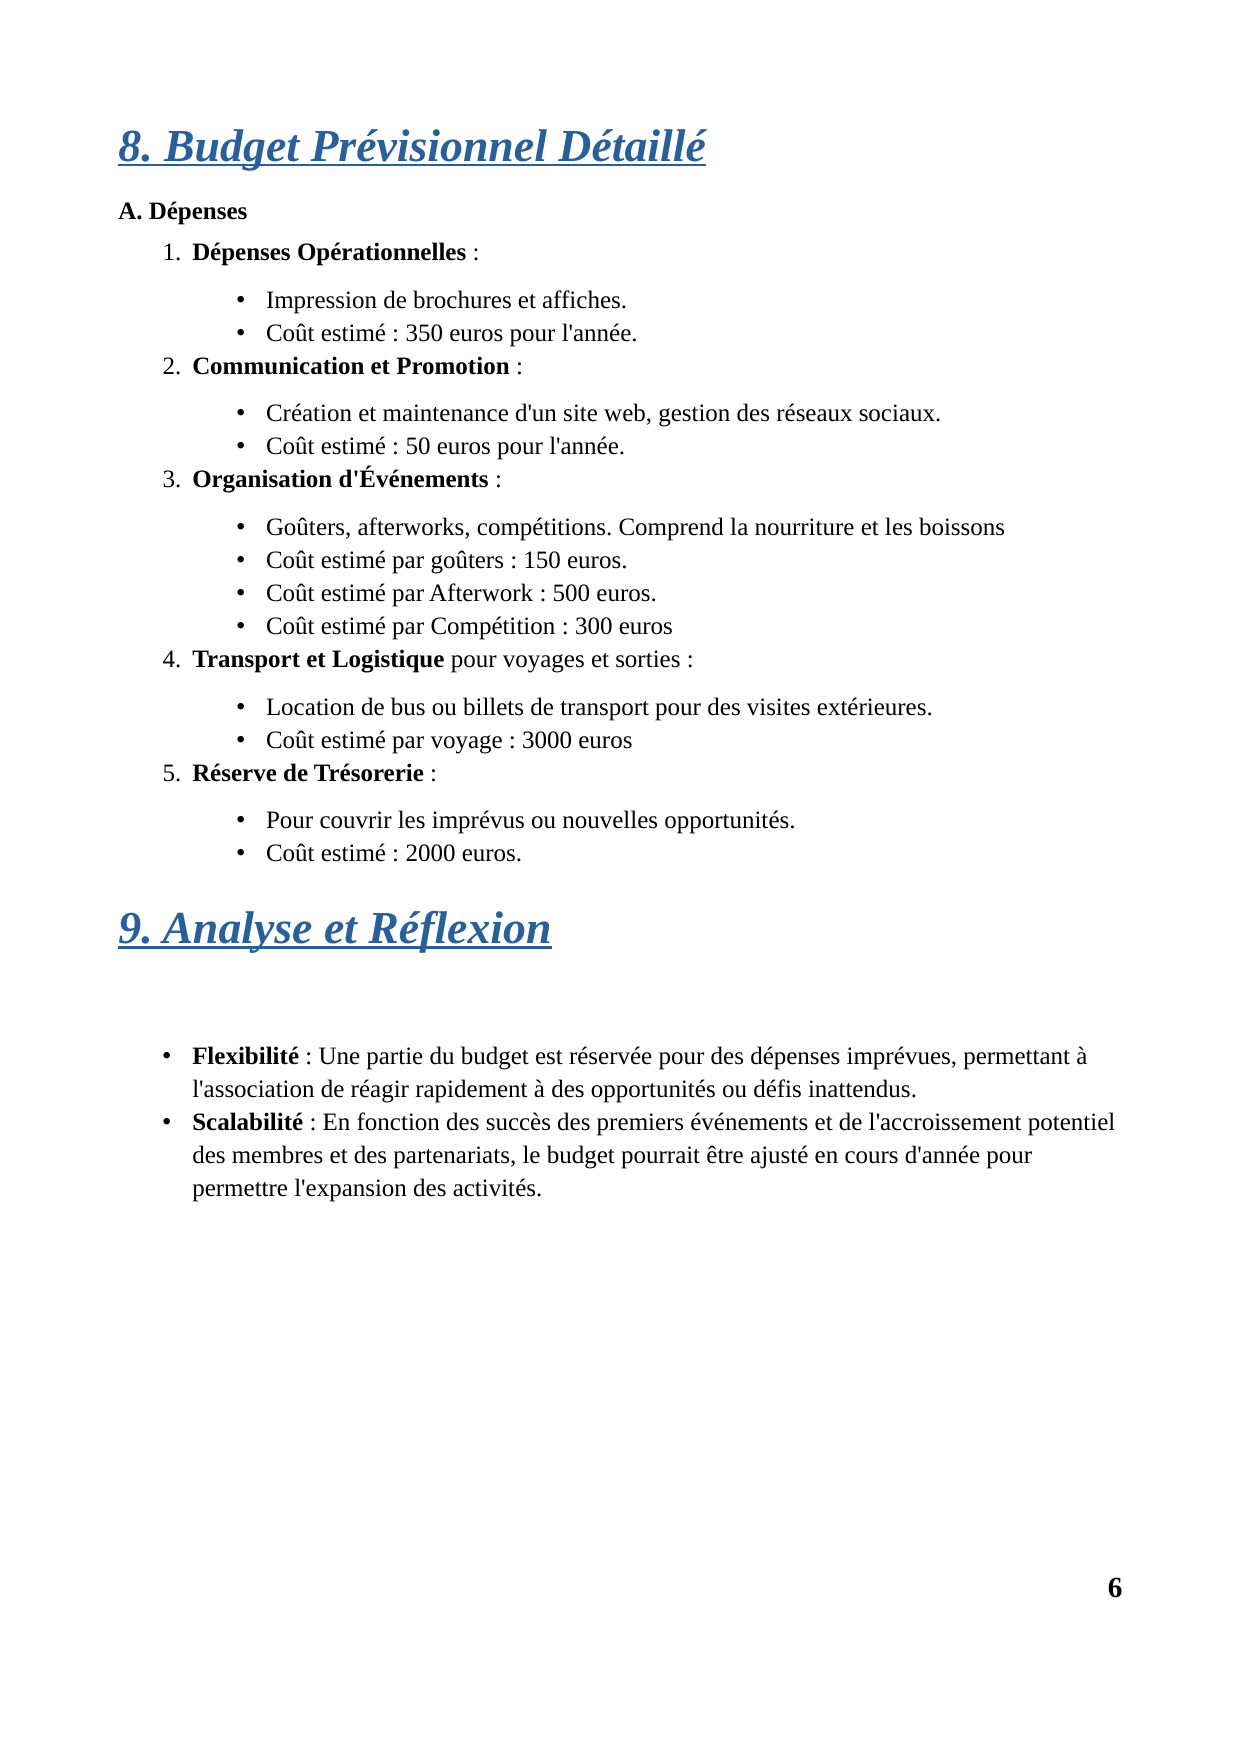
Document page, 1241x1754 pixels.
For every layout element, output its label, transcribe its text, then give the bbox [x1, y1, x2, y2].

list Scalabilité : En fonction des succès des premiers événements et de l'accroissement potentiel des membres et des partenariats, le budget pourrait être ajusté en cours d'année pour permettre l'expansion des activités. [162, 1107, 1122, 1202]
list Goûters, afterworks, compétitions. Comprend la nourriture et les boissons [236, 512, 1122, 541]
subtitle 8. Budget Prévisionnel Détaillé [118, 118, 1122, 171]
subtitle 9. Analyse et Réflexion [118, 901, 1122, 953]
list Pour couvrir les imprévus ou nouvelles opportunités. [236, 805, 1122, 834]
list Organisation d'Événements : [162, 464, 1122, 493]
list Flexibilité : Une partie du budget est réservée pour des dépenses imprévues, permettant à l'association de réagir rapidement à des opportunités ou défis inattendus. [162, 1041, 1122, 1103]
text 6 [118, 1570, 1122, 1604]
subtitle A. Dépenses [118, 196, 1122, 224]
list Coût estimé : 50 euros pour l'année. [236, 431, 1122, 460]
list Impression de brochures et affiches. [236, 285, 1122, 313]
list Coût estimé par voyage : 3000 euros [236, 725, 1122, 753]
list Coût estimé : 2000 euros. [236, 838, 1122, 867]
list Coût estimé par goûters : 150 euros. [236, 545, 1122, 574]
list Coût estimé par Afterwork : 500 euros. [236, 578, 1122, 607]
list Réserve de Trésorerie : [162, 758, 1122, 786]
list Coût estimé : 350 euros pour l'année. [236, 318, 1122, 346]
list Location de bus ou billets de transport pour des visites extérieures. [236, 692, 1122, 720]
list Transport et Logistique pour voyages et sorties : [162, 644, 1122, 673]
list Communication et Promotion : [162, 351, 1122, 379]
list Création et maintenance d'un site web, gestion des réseaux sociaux. [236, 398, 1122, 427]
list Dépenses Opérationnelles : [162, 237, 1122, 266]
list Coût estimé par Compétition : 300 euros [236, 611, 1122, 640]
